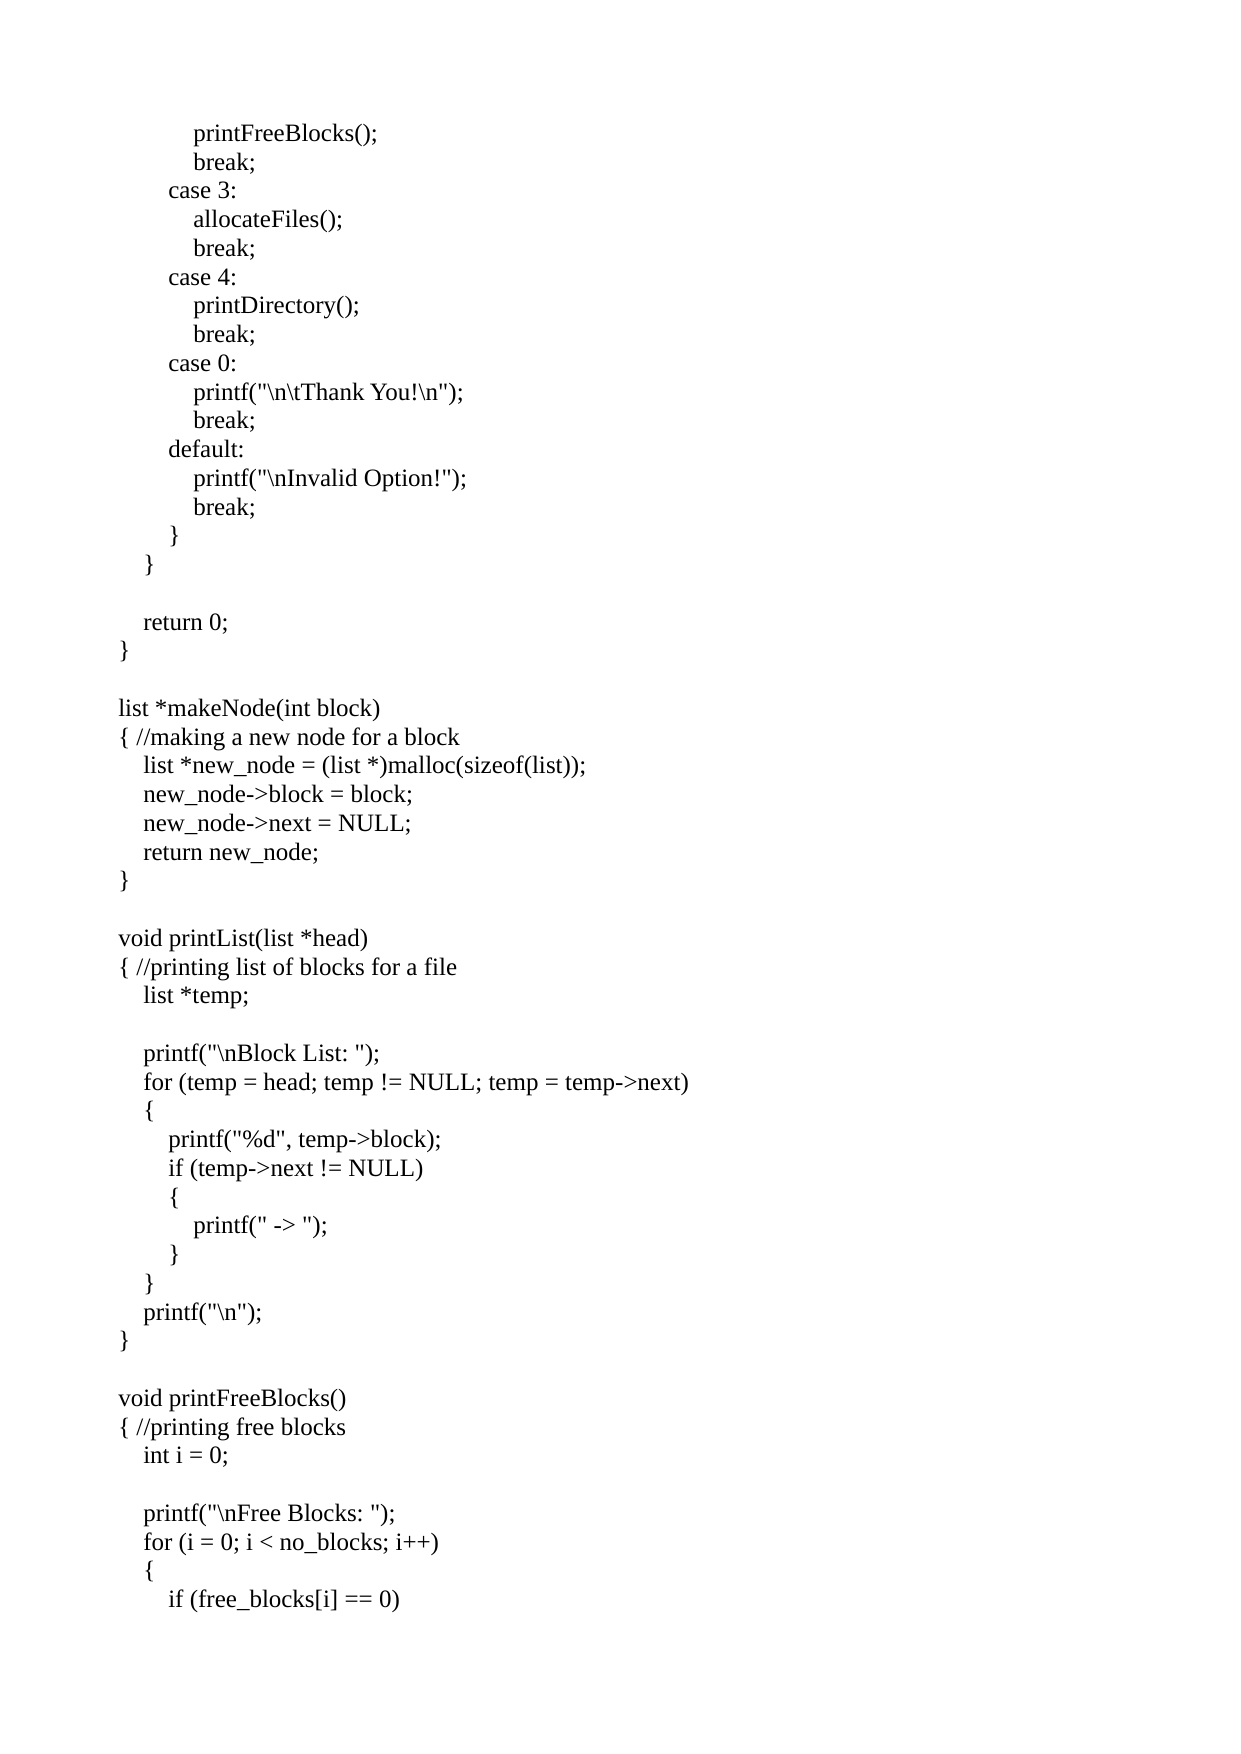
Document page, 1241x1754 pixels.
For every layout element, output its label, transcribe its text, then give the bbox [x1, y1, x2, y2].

text if (free_blocks[i] == 0) [118, 1584, 1122, 1613]
text { //printing list of blocks for a file [118, 952, 1122, 981]
text } [118, 1239, 1122, 1268]
text int i = 0; [118, 1441, 1122, 1469]
text break; [118, 492, 1122, 521]
text } [118, 1326, 1122, 1354]
text break; [118, 233, 1122, 262]
text new_node->next = NULL; [118, 808, 1122, 837]
text printf("\nInvalid Option!"); [118, 463, 1122, 492]
text } [118, 636, 1122, 664]
text void printList(list *head) [118, 923, 1122, 952]
text if (temp->next != NULL) [118, 1153, 1122, 1182]
text allocateFiles(); [118, 204, 1122, 233]
text { //making a new node for a block [118, 722, 1122, 751]
text case 3: [118, 176, 1122, 204]
text default: [118, 434, 1122, 463]
text list *makeNode(int block) [118, 693, 1122, 722]
text } [118, 549, 1122, 578]
text return new_node; [118, 837, 1122, 866]
text printf(" -> "); [118, 1211, 1122, 1239]
text { [118, 1096, 1122, 1124]
text printDirectory(); [118, 291, 1122, 319]
text return 0; [118, 607, 1122, 636]
text break; [118, 147, 1122, 176]
text printf("\n\tThank You!\n"); [118, 377, 1122, 406]
text printf("\n"); [118, 1297, 1122, 1326]
text new_node->block = block; [118, 779, 1122, 808]
text printf("%d", temp->block); [118, 1124, 1122, 1153]
text printFreeBlocks(); [118, 118, 1122, 147]
text void printFreeBlocks() [118, 1383, 1122, 1412]
text break; [118, 319, 1122, 348]
text { [118, 1182, 1122, 1211]
text printf("\nFree Blocks: "); [118, 1498, 1122, 1527]
text } [118, 866, 1122, 894]
text { //printing free blocks [118, 1412, 1122, 1441]
text case 4: [118, 262, 1122, 291]
text } [118, 521, 1122, 549]
text list *temp; [118, 981, 1122, 1009]
text { [118, 1556, 1122, 1584]
text case 0: [118, 348, 1122, 377]
text break; [118, 406, 1122, 434]
text } [118, 1268, 1122, 1297]
text printf("\nBlock List: "); [118, 1038, 1122, 1067]
text for (temp = head; temp != NULL; temp = temp->next) [118, 1067, 1122, 1096]
text for (i = 0; i < no_blocks; i++) [118, 1527, 1122, 1556]
text list *new_node = (list *)malloc(sizeof(list)); [118, 751, 1122, 779]
